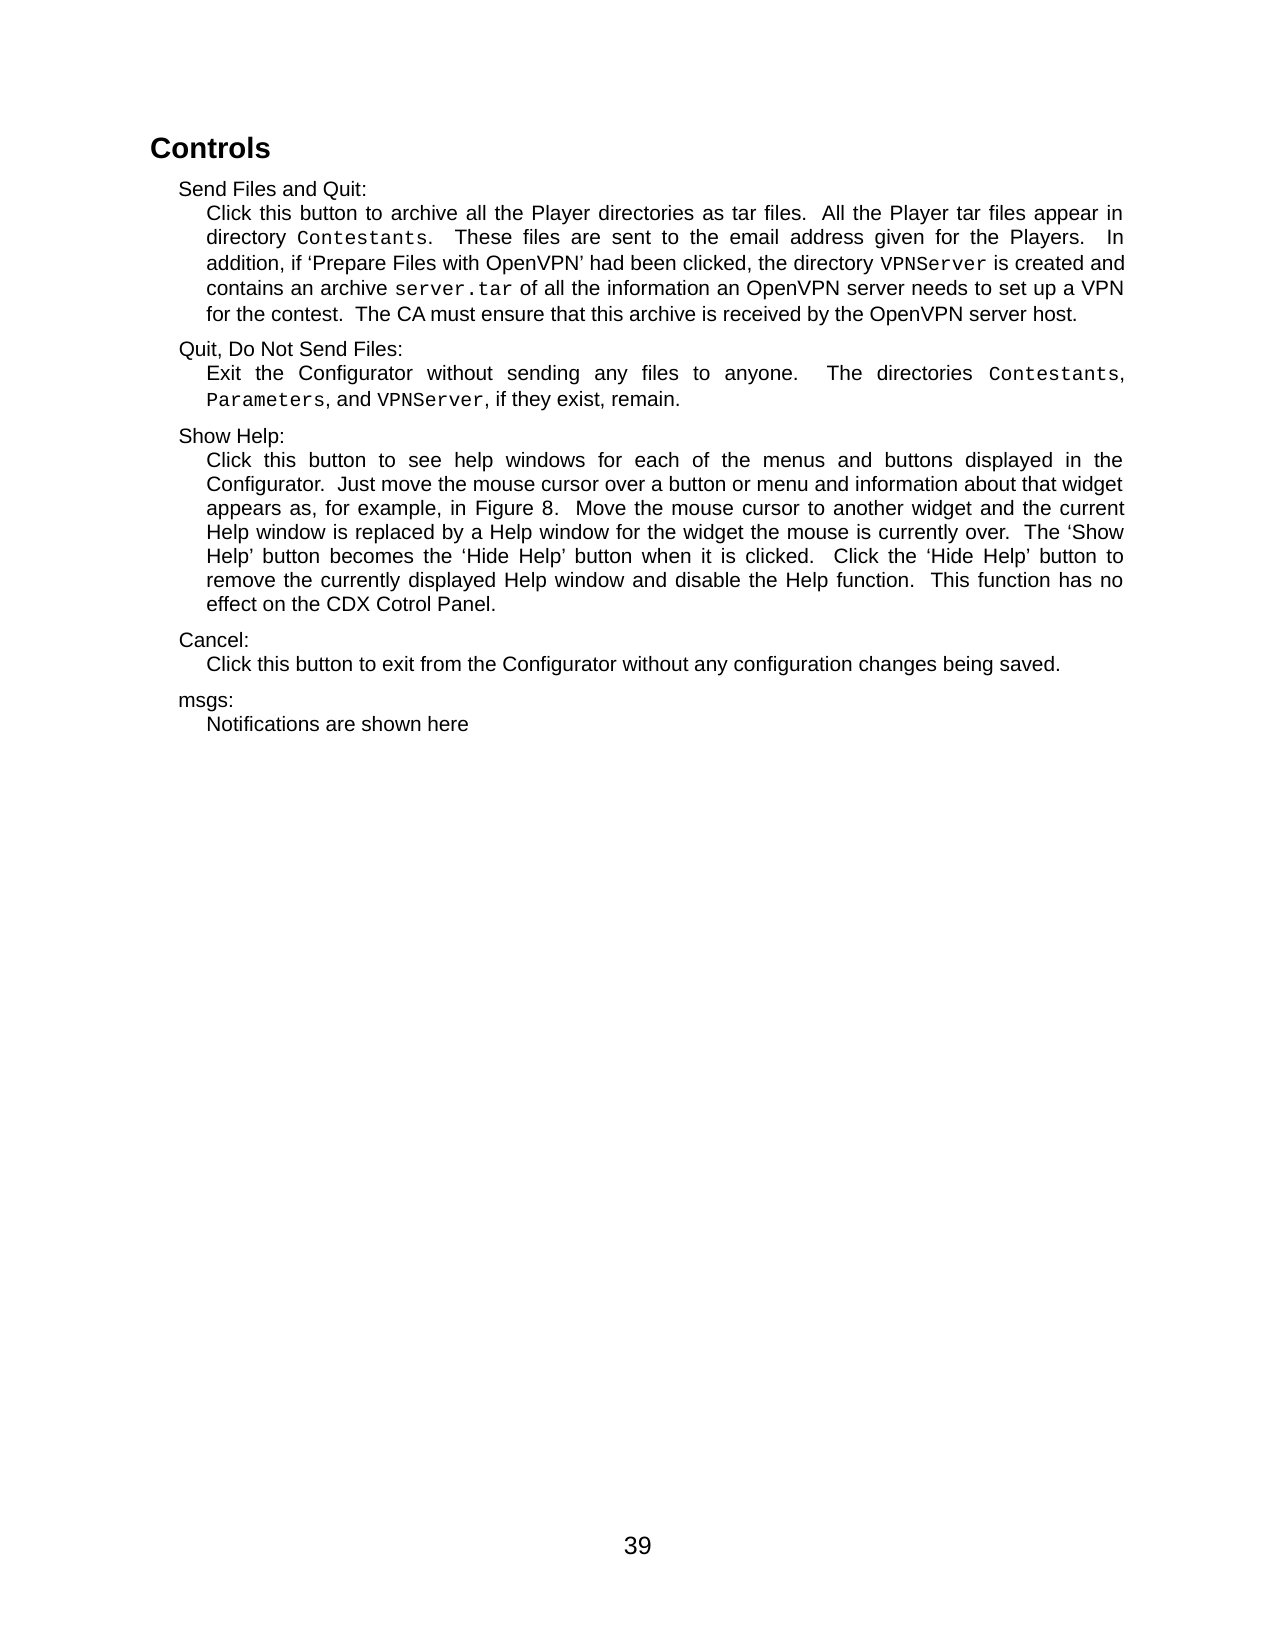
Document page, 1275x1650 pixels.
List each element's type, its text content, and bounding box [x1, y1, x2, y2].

text Show Help: [178, 424, 1125, 448]
text Click this button to archive all the Player directories as tar files. All the Player tar files appear in directory Contestants. These files are sent to the email address given for the Players. In addition, if ‘Prepare Files with OpenVPN’ had been clicked, the directory VPNServer is created and contains an archive server.tar of all the information an OpenVPN server needs to set up a VPN for the contest. The CA must ensure that this archive is received by the OpenVPN server host. [206, 201, 1125, 325]
text Send Files and Quit: [150, 177, 1125, 201]
text msgs: [150, 688, 1125, 712]
subtitle Controls [150, 131, 1125, 164]
text Click this button to exit from the Configurator without any configuration changes being saved. [206, 652, 1125, 676]
text Quit, Do Not Send Files: [150, 337, 1125, 361]
text Notifications are shown here [150, 712, 1125, 736]
text Cancel: [150, 628, 1125, 652]
text Click this button to see help windows for each of the menus and buttons displayed in the Configurator. Just move the mouse cursor over a button or menu and information about that widget appears as, for example, in Figure 8. Move the mouse cursor to another widget and the current Help window is replaced by a Help window for the widget the mouse is currently over. The ‘Show Help’ button becomes the ‘Hide Help’ button when it is clicked. Click the ‘Hide Help’ button to remove the currently displayed Help window and disable the Help function. This function has no effect on the CDX Cotrol Panel. [206, 448, 1125, 616]
text Exit the Configurator without sending any files to anyone. The directories Contestants, Parameters, and VPNServer, if they exist, remain. [178, 361, 1125, 412]
